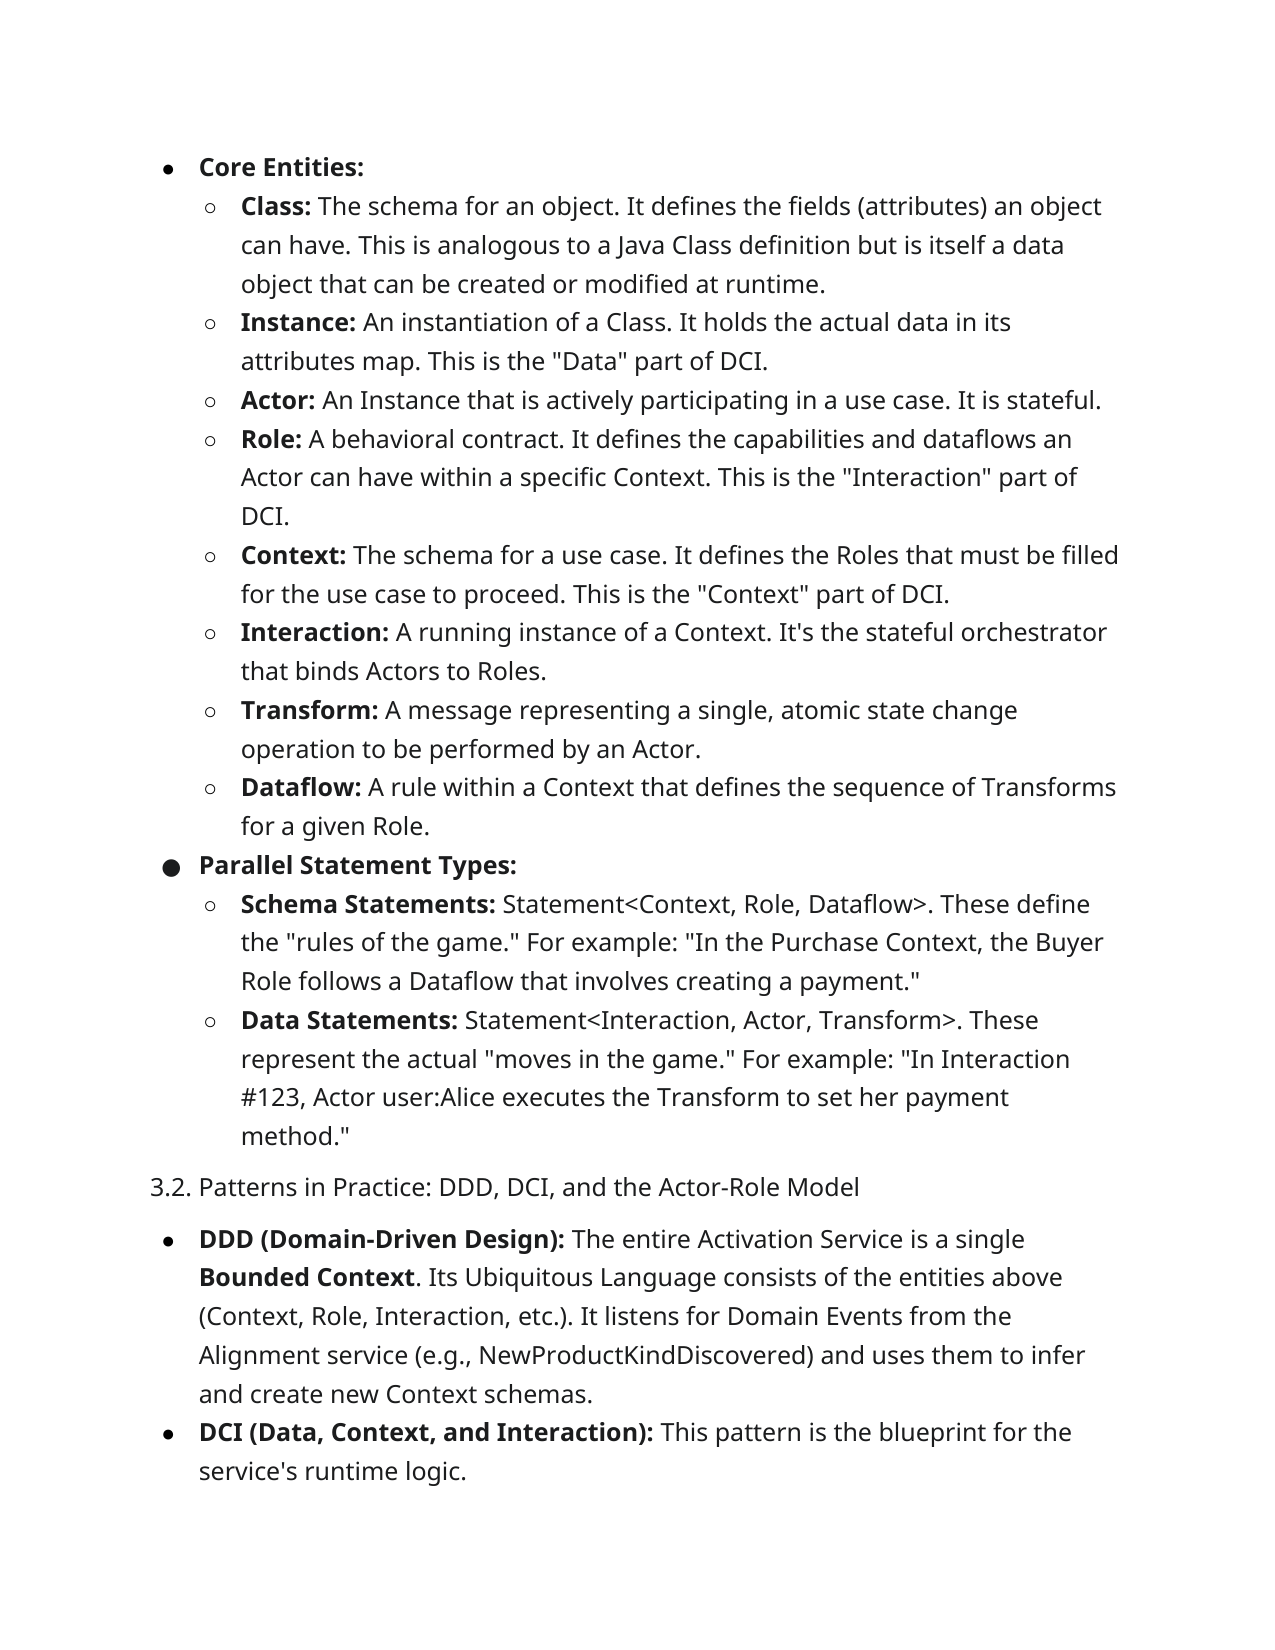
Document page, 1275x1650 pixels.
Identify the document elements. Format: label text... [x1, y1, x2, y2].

list DCI (Data, Context, and Interaction): This pattern is the blueprint for the service's runtime logic. [161, 1415, 1125, 1488]
list Parallel Statement Types: [161, 847, 1125, 882]
list Core Entities: [161, 150, 1125, 184]
list Schema Statements: Statement<Context, Role, Dataflow>. These define the "rules of the game." For example: "In the Purchase Context, the Buyer Role follows a Dataflow that involves creating a payment." [203, 886, 1125, 998]
list Class: The schema for an object. It defines the fields (attributes) an object can have. This is analogous to a Java Class definition but is itself a data object that can be created or modified at runtime. [203, 189, 1125, 300]
list Dataflow: A rule within a Context that defines the sequence of Transforms for a given Role. [203, 770, 1125, 843]
list Transform: A message representing a single, atomic state change operation to be performed by an Actor. [203, 692, 1125, 765]
list DDD (Domain-Driven Design): The entire Activation Service is a single Bounded Context. Its Ubiquitous Language consists of the entities above (Context, Role, Interaction, etc.). It listens for Domain Events from the Alignment service (e.g., NewProductKindDiscovered) and uses them to infer and create new Context schemas. [161, 1221, 1125, 1410]
list Data Statements: Statement<Interaction, Actor, Transform>. These represent the actual "moves in the game." For example: "In Interaction #123, Actor user:Alice executes the Transform to set her payment method." [203, 1002, 1125, 1153]
list Interaction: A running instance of a Context. It's the stateful orchestrator that binds Actors to Roles. [203, 615, 1125, 688]
list Context: The schema for a use case. It defines the Roles that must be filled for the use case to proceed. This is the "Context" part of DCI. [203, 537, 1125, 610]
subtitle 3.2. Patterns in Practice: DDD, DCI, and the Actor-Role Model [150, 1170, 1125, 1204]
list Actor: An Instance that is actively participating in a use case. It is stateful. [203, 382, 1125, 417]
list Instance: An instantiation of a Class. It holds the actual data in its attributes map. This is the "Data" part of DCI. [203, 305, 1125, 378]
list Role: A behavioral contract. It defines the capabilities and dataflows an Actor can have within a specific Context. This is the "Interaction" part of DCI. [203, 421, 1125, 533]
